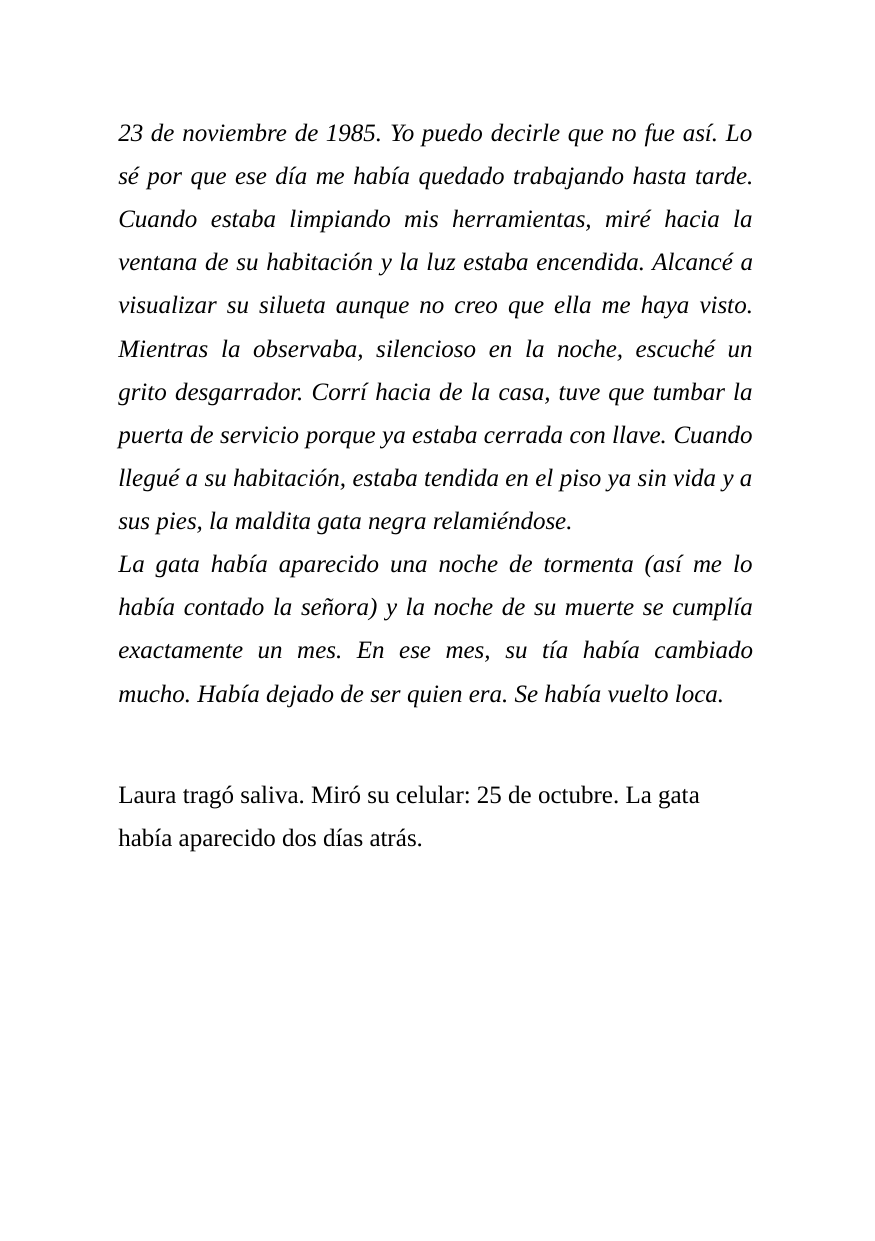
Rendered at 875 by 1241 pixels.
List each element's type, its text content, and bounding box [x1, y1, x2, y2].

text Laura tragó saliva. Miró su celular: 25 de octubre. La gata había aparecido dos días atrás. [118, 780, 756, 852]
text La gata había aparecido una noche de tormenta (así me lo había contado la señora) y la noche de su muerte se cumplía exactamente un mes. En ese mes, su tía había cambiado mucho. Había dejado de ser quien era. Se había vuelto loca. [118, 549, 756, 707]
text 23 de noviembre de 1985. Yo puedo decirle que no fue así. Lo sé por que ese día me había quedado trabajando hasta tarde. Cuando estaba limpiando mis herramientas, miré hacia la ventana de su habitación y la luz estaba encendida. Alcancé a visualizar su silueta aunque no creo que ella me haya visto. Mientras la observaba, silencioso en la noche, escuché un grito desgarrador. Corrí hacia de la casa, tuve que tumbar la puerta de servicio porque ya estaba cerrada con llave. Cuando llegué a su habitación, estaba tendida en el piso ya sin vida y a sus pies, la maldita gata negra relamiéndose. [118, 118, 756, 535]
